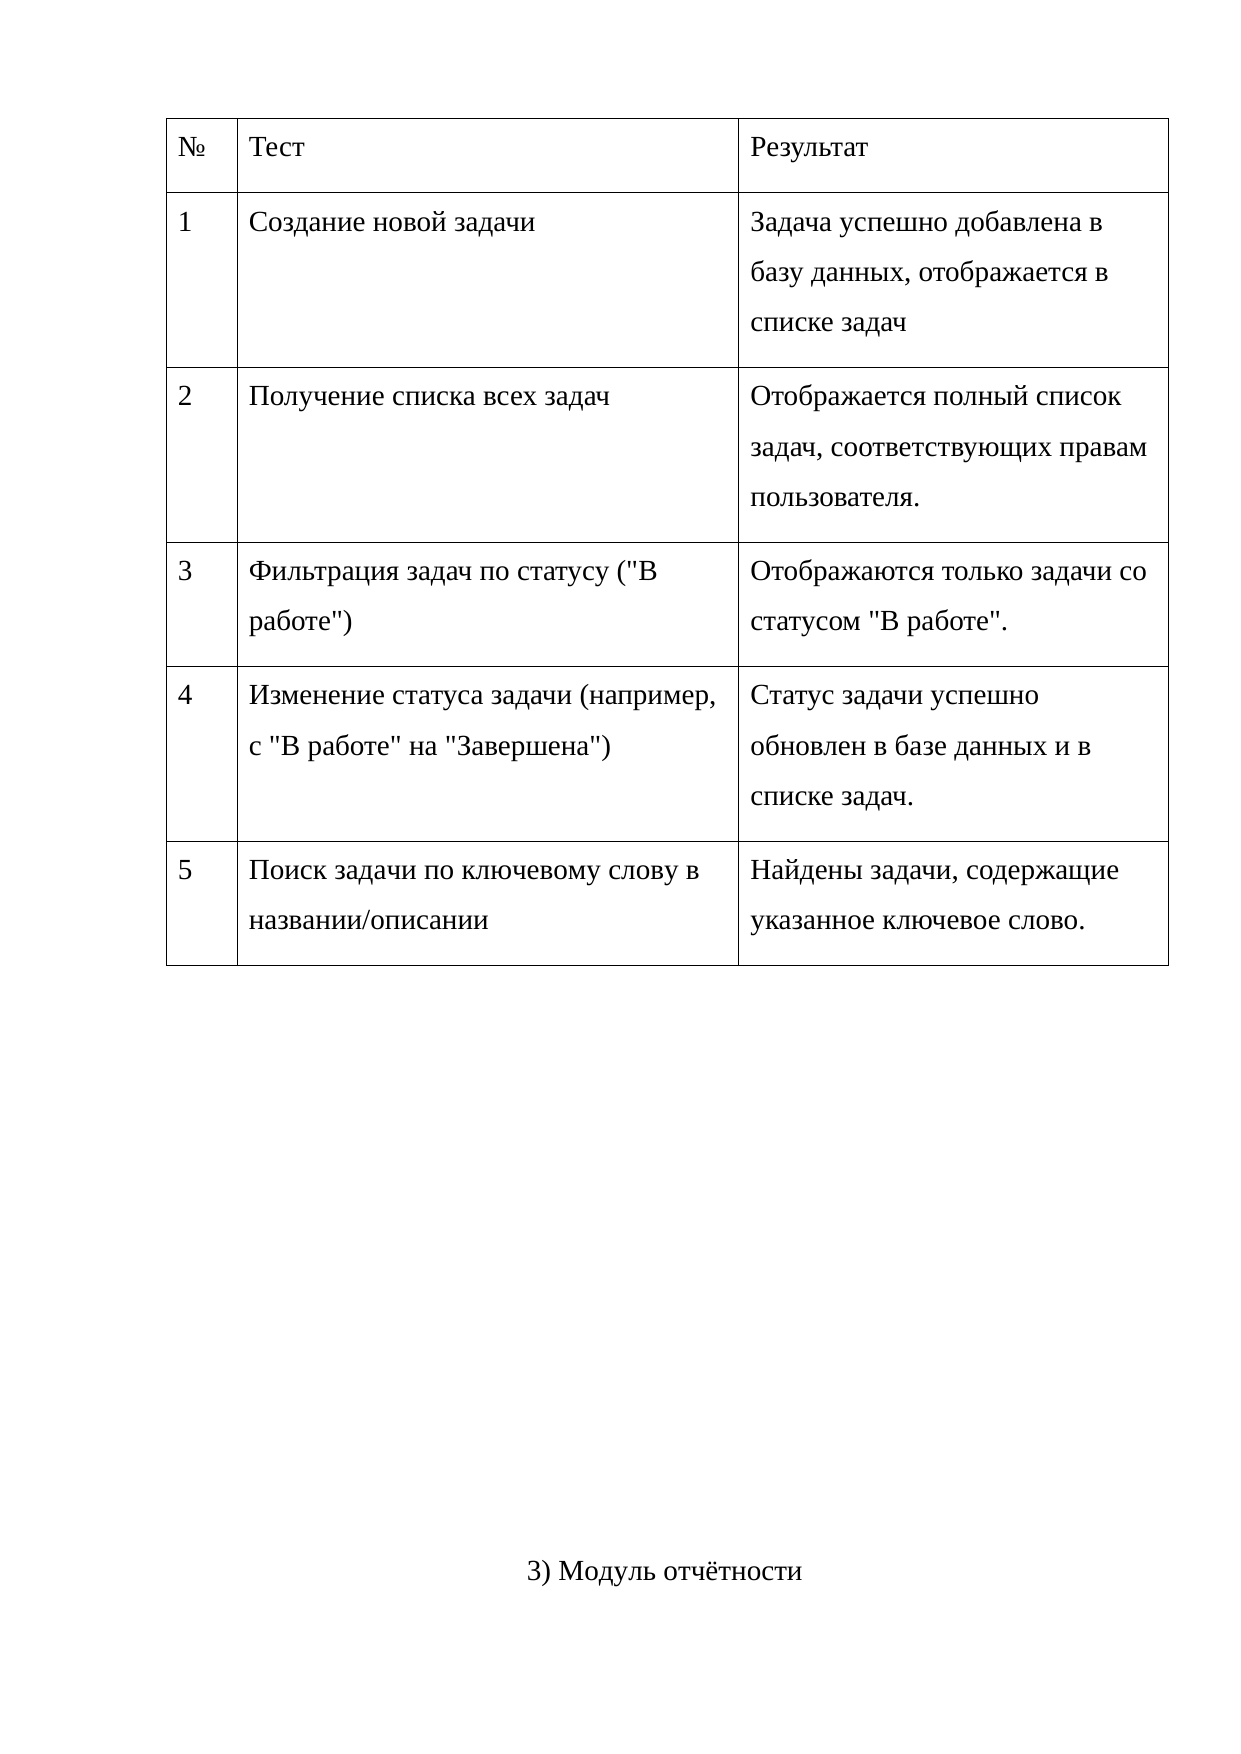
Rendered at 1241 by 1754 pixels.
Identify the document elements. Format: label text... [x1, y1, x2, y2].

table_cell Отображаются только задачи со статусом "В работе". [739, 543, 1168, 666]
table_cell Задача успешно добавлена в базу данных, отображается в списке задач [739, 193, 1168, 367]
table_cell 4 [167, 667, 237, 841]
table_header Результат [739, 119, 1168, 192]
table_cell Изменение статуса задачи (например, с "В работе" на "Завершена") [238, 667, 738, 841]
table_cell 2 [167, 368, 237, 542]
table_cell 1 [167, 193, 237, 367]
table_cell Поиск задачи по ключевому слову в названии/описании [238, 842, 738, 965]
table_cell Получение списка всех задач [238, 368, 738, 542]
table_header № [167, 119, 237, 192]
table_cell Создание новой задачи [238, 193, 738, 367]
table_cell Отображается полный список задач, соответствующих правам пользователя. [739, 368, 1168, 542]
text 3) Модуль отчётности [177, 1553, 1152, 1587]
table_cell Фильтрация задач по статусу ("В работе") [238, 543, 738, 666]
table_cell 3 [167, 543, 237, 666]
table_header Тест [238, 119, 738, 192]
table_cell Найдены задачи, содержащие указанное ключевое слово. [739, 842, 1168, 965]
table_cell Статус задачи успешно обновлен в базе данных и в списке задач. [739, 667, 1168, 841]
table_cell 5 [167, 842, 237, 965]
